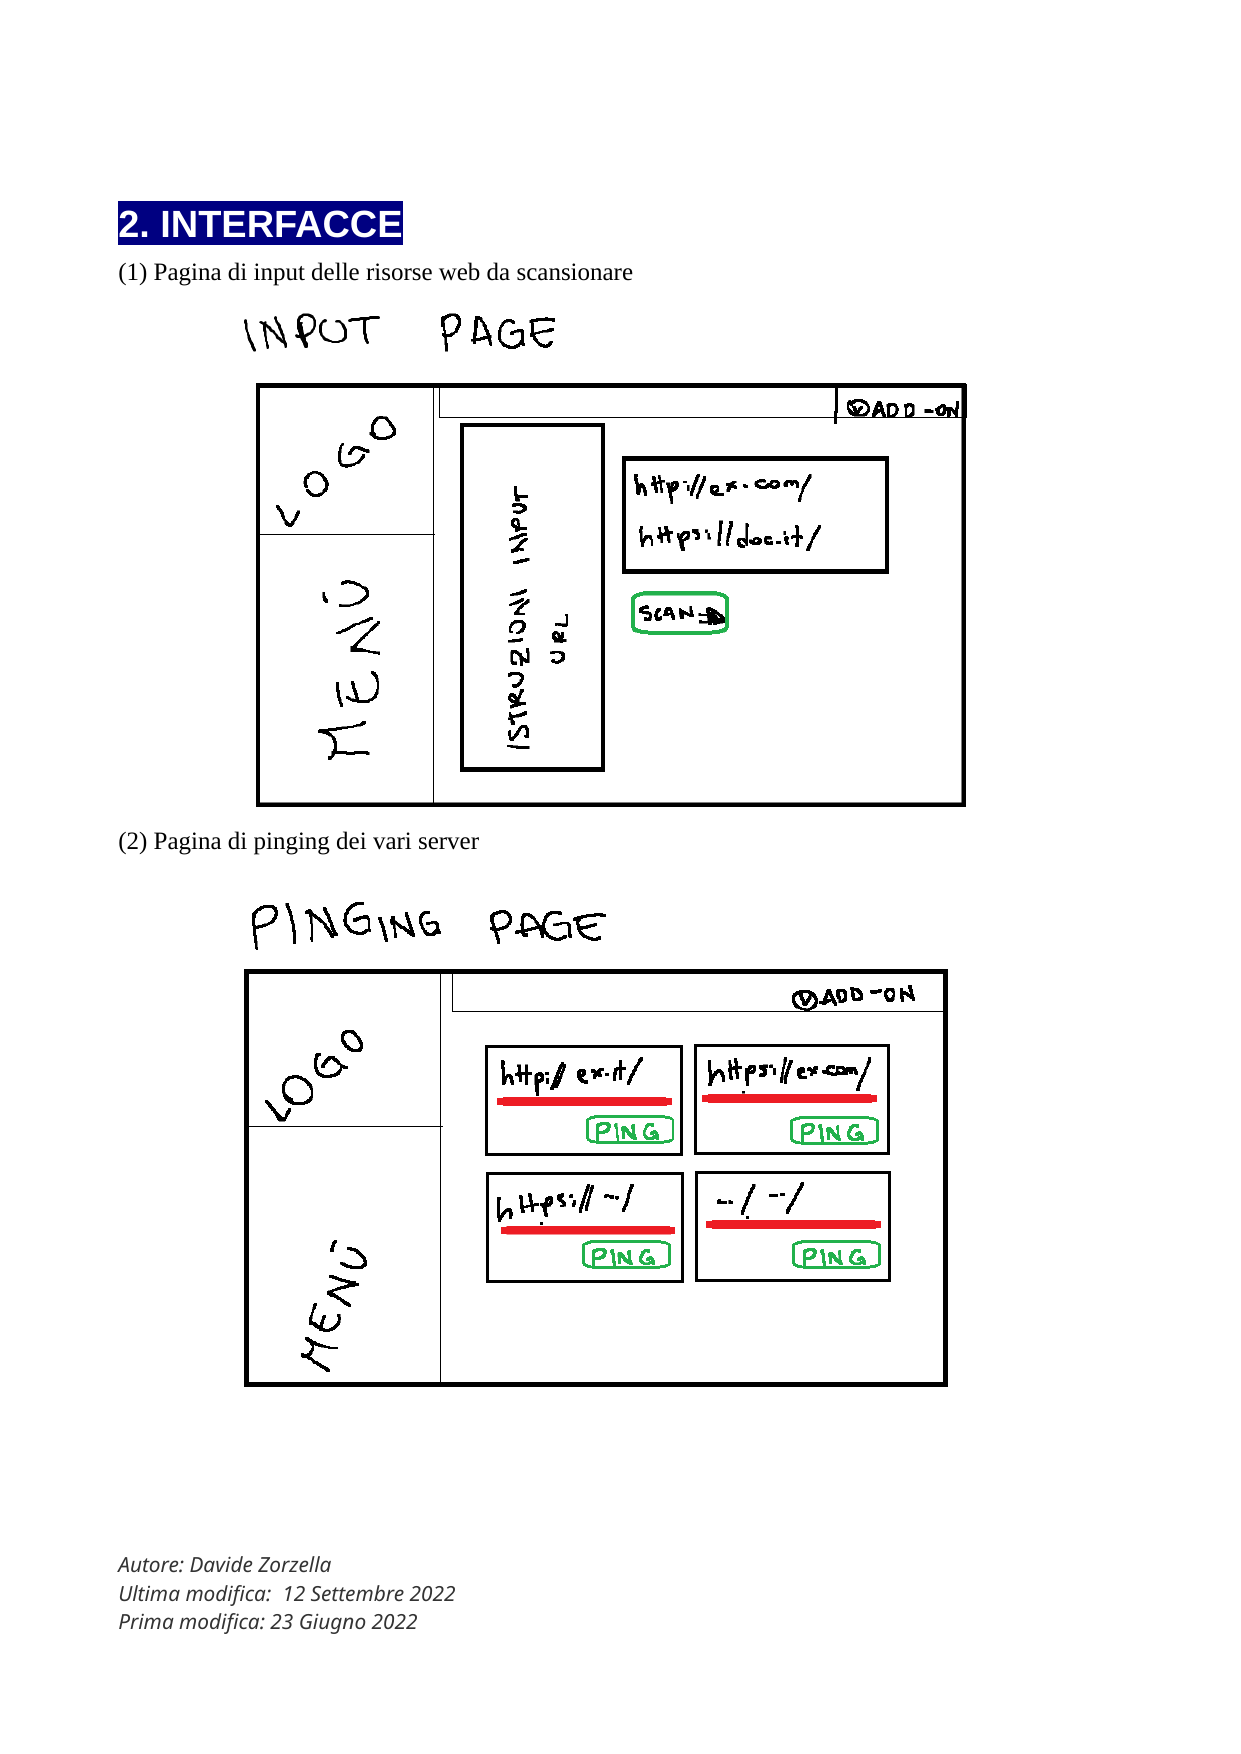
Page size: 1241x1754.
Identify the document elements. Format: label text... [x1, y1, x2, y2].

subtitle 2. INTERFACCE [403, 201, 1122, 245]
text (2) Pagina di pinging dei vari server [118, 305, 1122, 854]
text (1) Pagina di input delle risorse web da scansionare [118, 257, 1122, 286]
